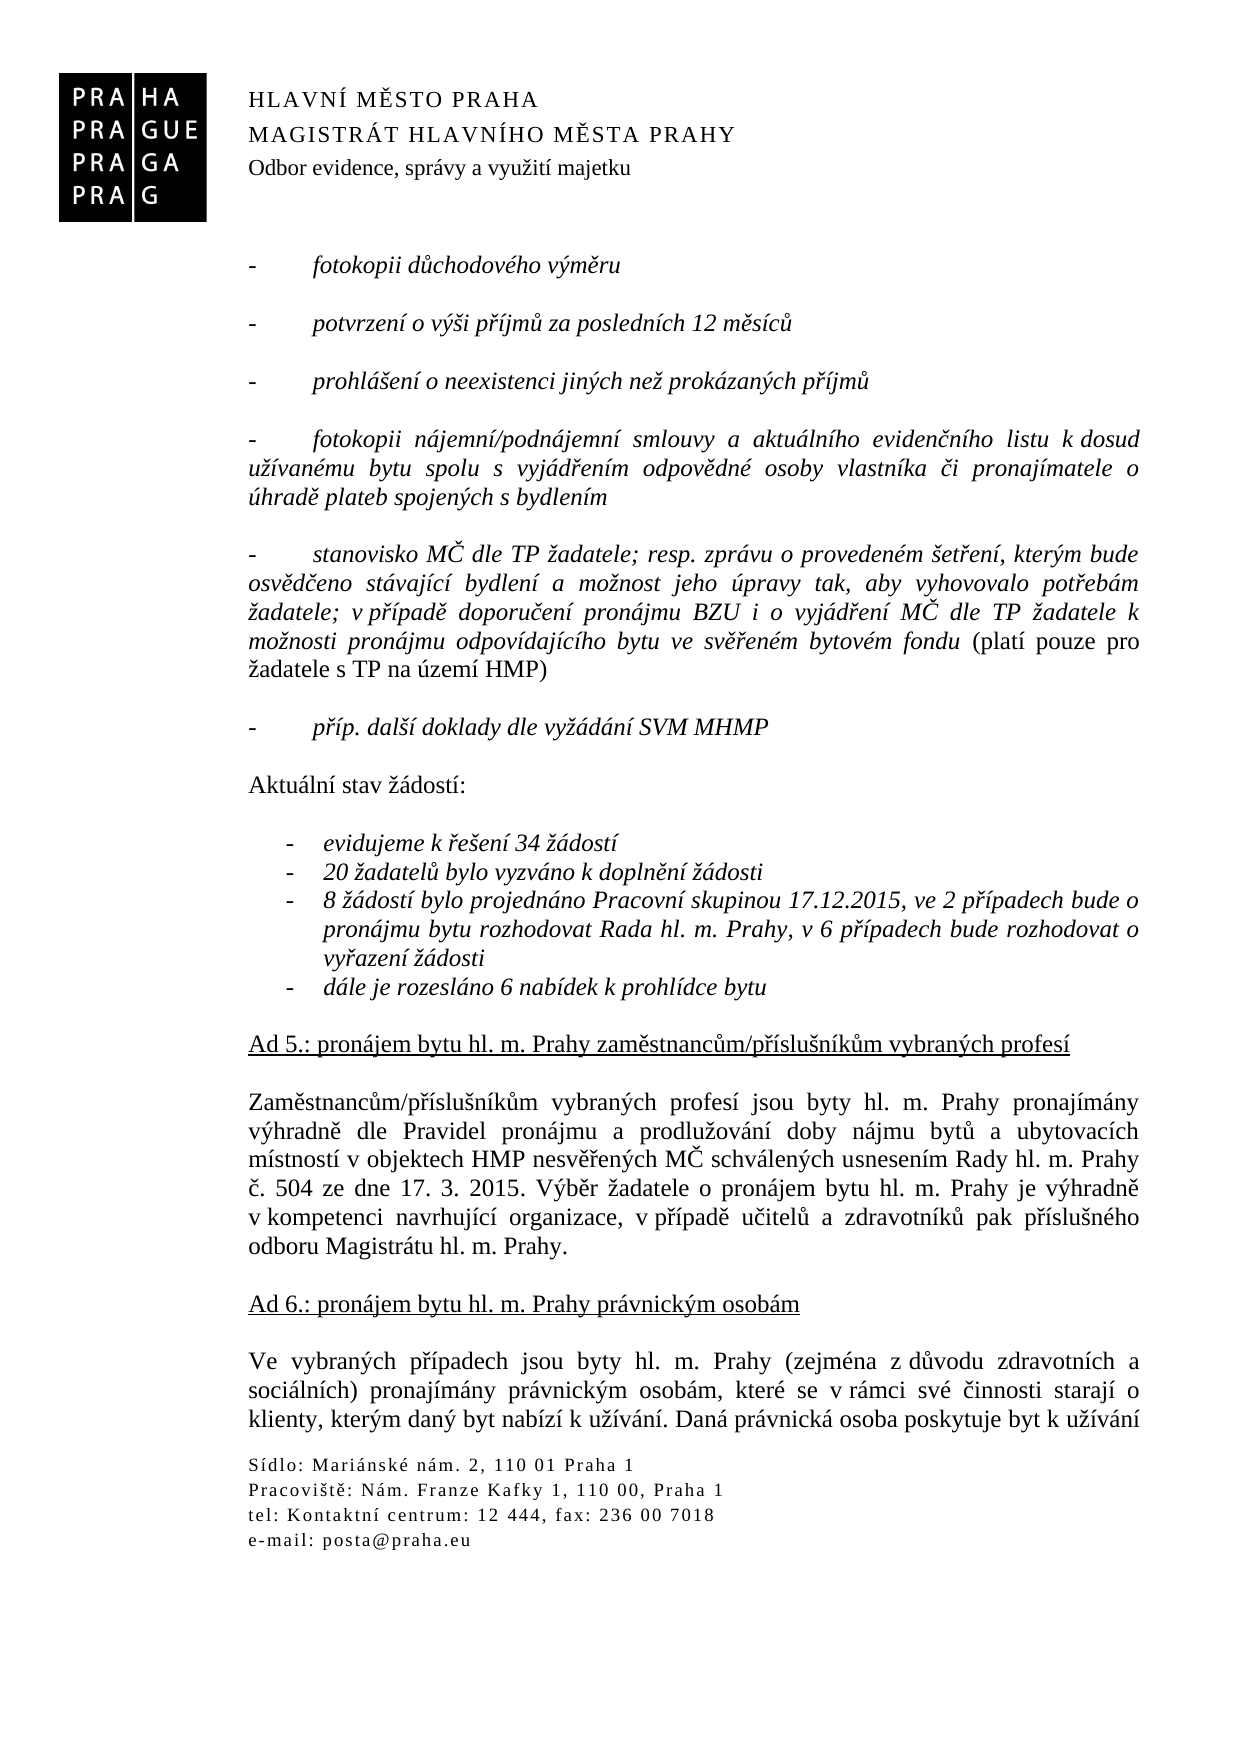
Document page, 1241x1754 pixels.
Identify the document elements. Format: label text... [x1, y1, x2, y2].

text - stanovisko MČ dle TP žadatele; resp. zprávu o provedeném šetření, kterým bude osvědčeno stávající bydlení a možnost jeho úpravy tak, aby vyhovovalo potřebám žadatele; v případě doporučení pronájmu BZU i o vyjádření MČ dle TP žadatele k možnosti pronájmu odpovídajícího bytu ve svěřeném bytovém fondu (platí pouze pro žadatele s TP na území HMP) [248, 539, 1140, 683]
list evidujeme k řešení 34 žádostí [286, 828, 1140, 857]
text - potvrzení o výši příjmů za posledních 12 měsíců [248, 308, 1140, 337]
text - prohlášení o neexistenci jiných než prokázaných příjmů [248, 366, 1140, 395]
text Ve vybraných případech jsou byty hl. m. Prahy (zejména z důvodu zdravotních a sociálních) pronajímány právnickým osobám, které se v rámci své činnosti starají o klienty, kterým daný byt nabízí k užívání. Daná právnická osoba poskytuje byt k užívání [248, 1346, 1140, 1432]
text - příp. další doklady dle vyžádání SVM MHMP [248, 712, 1140, 741]
text Zaměstnancům/příslušníkům vybraných profesí jsou byty hl. m. Prahy pronajímány výhradně dle Pravidel pronájmu a prodlužování doby nájmu bytů a ubytovacích místností v objektech HMP nesvěřených MČ schválených usnesením Rady hl. m. Prahy č. 504 ze dne 17. 3. 2015. Výběr žadatele o pronájem bytu hl. m. Prahy je výhradně v kompetenci navrhující organizace, v případě učitelů a zdravotníků pak příslušného odboru Magistrátu hl. m. Prahy. [248, 1087, 1140, 1259]
text - fotokopii nájemní/podnájemní smlouvy a aktuálního evidenčního listu k dosud užívanému bytu spolu s vyjádřením odpovědné osoby vlastníka či pronajímatele o úhradě plateb spojených s bydlením [248, 424, 1140, 510]
picture [59, 73, 207, 222]
text Ad 5.: pronájem bytu hl. m. Prahy zaměstnancům/příslušníkům vybraných profesí [248, 1029, 1140, 1058]
list dále je rozesláno 6 nabídek k prohlídce bytu [286, 972, 1140, 1000]
text Ad 6.: pronájem bytu hl. m. Prahy právnickým osobám [248, 1289, 1140, 1317]
text Aktuální stav žádostí: [248, 770, 1140, 799]
text - fotokopii důchodového výměru [248, 250, 1140, 279]
list 20 žadatelů bylo vyzváno k doplnění žádosti [286, 857, 1140, 885]
list 8 žádostí bylo projednáno Pracovní skupinou 17.12.2015, ve 2 případech bude o pronájmu bytu rozhodovat Rada hl. m. Prahy, v 6 případech bude rozhodovat o vyřazení žádosti [286, 885, 1140, 972]
